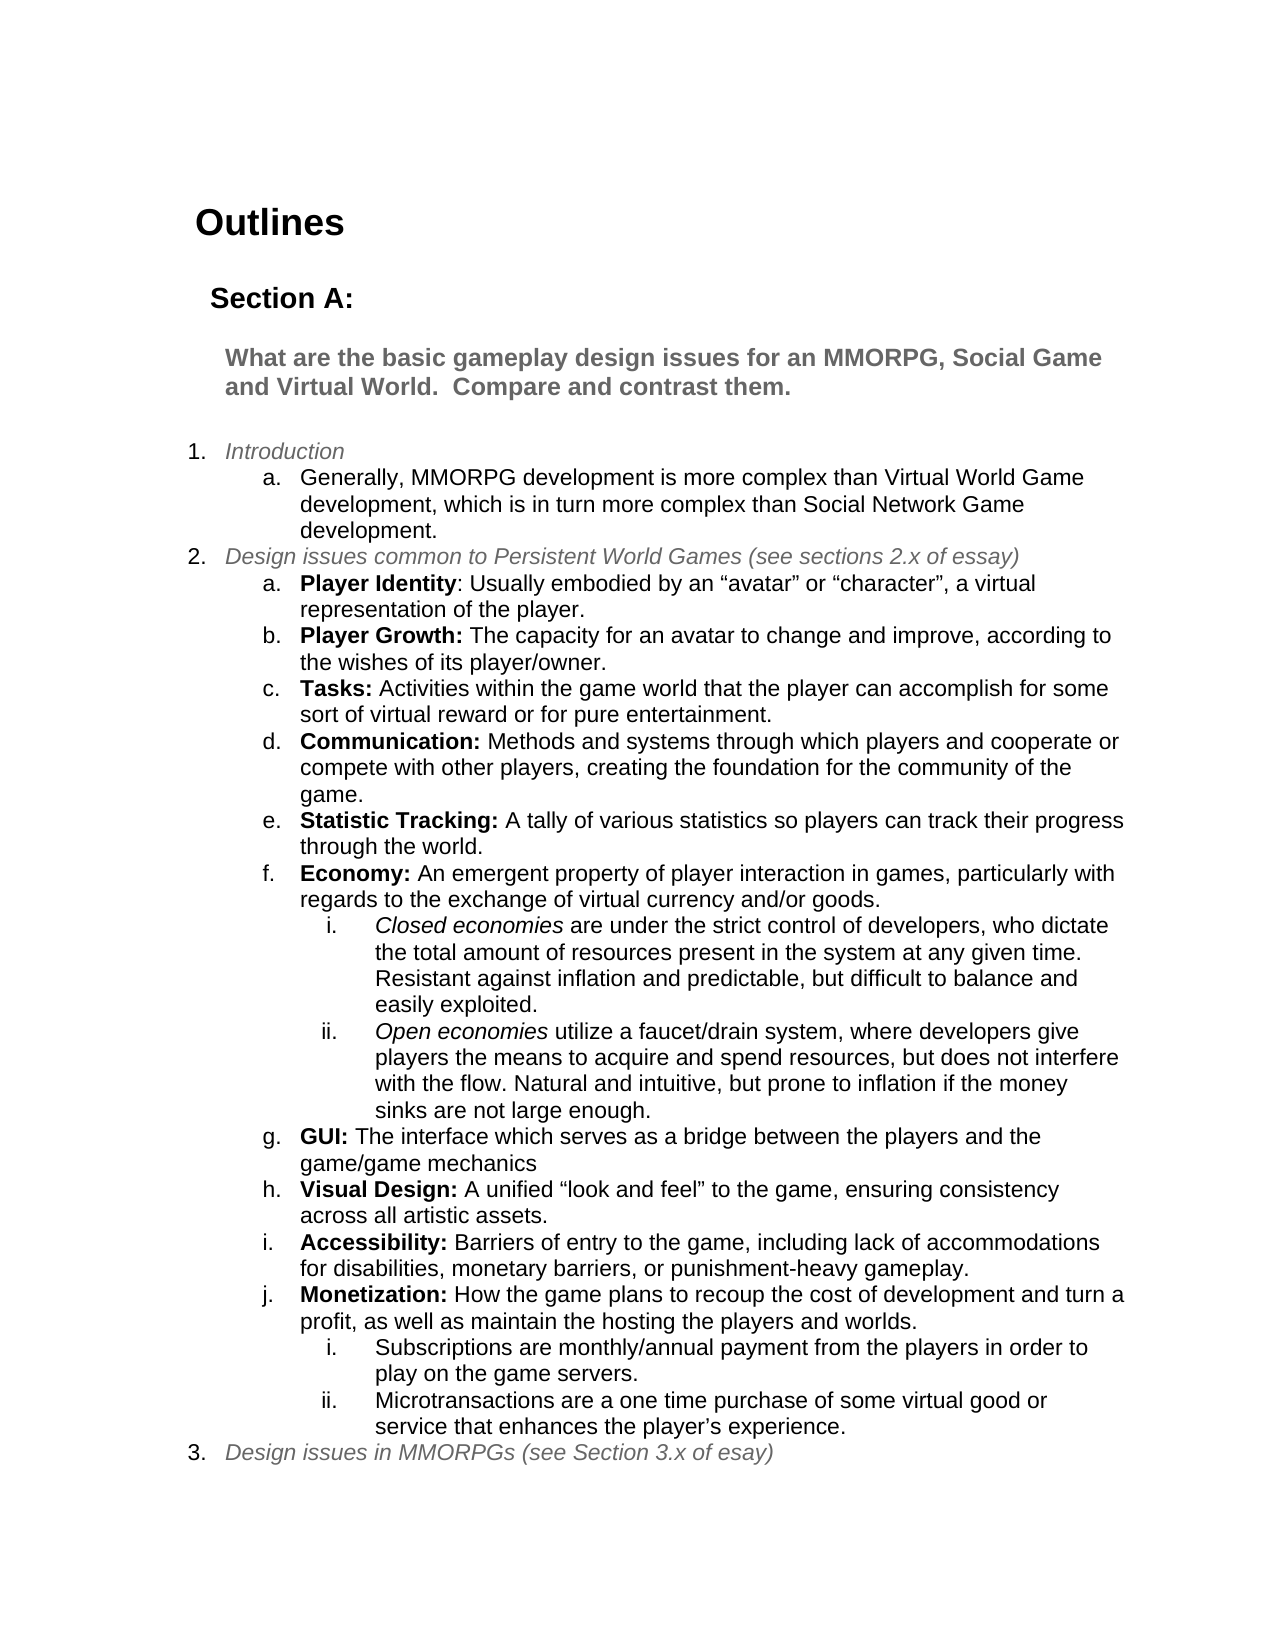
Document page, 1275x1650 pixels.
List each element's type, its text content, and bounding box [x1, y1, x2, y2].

list Communication: Methods and systems through which players and cooperate or compete with other players, creating the foundation for the community of the game. [262, 728, 1125, 807]
list Tasks: Activities within the game world that the player can accomplish for some sort of virtual reward or for pure entertainment. [262, 675, 1125, 728]
list Generally, MMORPG development is more complex than Virtual World Game development, which is in turn more complex than Social Network Game development. [262, 464, 1125, 543]
list Subscriptions are monthly/annual payment from the players in order to play on the game servers. [337, 1334, 1125, 1387]
list Player Growth: The capacity for an avatar to change and improve, according to the wishes of its player/owner. [262, 622, 1125, 675]
list Visual Design: A unified “look and feel” to the game, ensuring consistency across all artistic assets. [262, 1176, 1125, 1228]
subtitle Design issues in MMORPGs (see Section 3.x of esay) [187, 1439, 1125, 1466]
list Economy: An emergent property of player interaction in games, particularly with regards to the exchange of virtual currency and/or goods. [262, 859, 1125, 912]
subtitle What are the basic gameplay design issues for an MMORPG, Social Game and Virtual World. Compare and contrast them. [150, 343, 1125, 401]
subtitle Design issues common to Persistent World Games (see sections 2.x of essay) [187, 543, 1125, 570]
list Statistic Tracking: A tally of various statistics so players can track their progress through the world. [262, 807, 1125, 859]
subtitle Outlines [150, 200, 1125, 243]
list Player Identity: Usually embodied by an “avatar” or “character”, a virtual representation of the player. [262, 570, 1125, 622]
subtitle Introduction [187, 438, 1125, 464]
list GUI: The interface which serves as a bridge between the players and the game/game mechanics [262, 1123, 1125, 1176]
subtitle Section A: [150, 281, 1125, 314]
list Microtransactions are a one time purchase of some virtual good or service that enhances the player’s experience. [337, 1387, 1125, 1439]
list Accessibility: Barriers of entry to the game, including lack of accommodations for disabilities, monetary barriers, or punishment-heavy gameplay. [262, 1228, 1125, 1281]
list Closed economies are under the strict control of developers, who dictate the total amount of resources present in the system at any given time. Resistant against inflation and predictable, but difficult to balance and easily exploited. [337, 912, 1125, 1018]
list Monetization: How the game plans to recoup the cost of development and turn a profit, as well as maintain the hosting the players and worlds. [262, 1281, 1125, 1334]
list Open economies utilize a faucet/drain system, where developers give players the means to acquire and spend resources, but does not interfere with the flow. Natural and intuitive, but prone to inflation if the money sinks are not large enough. [337, 1018, 1125, 1123]
